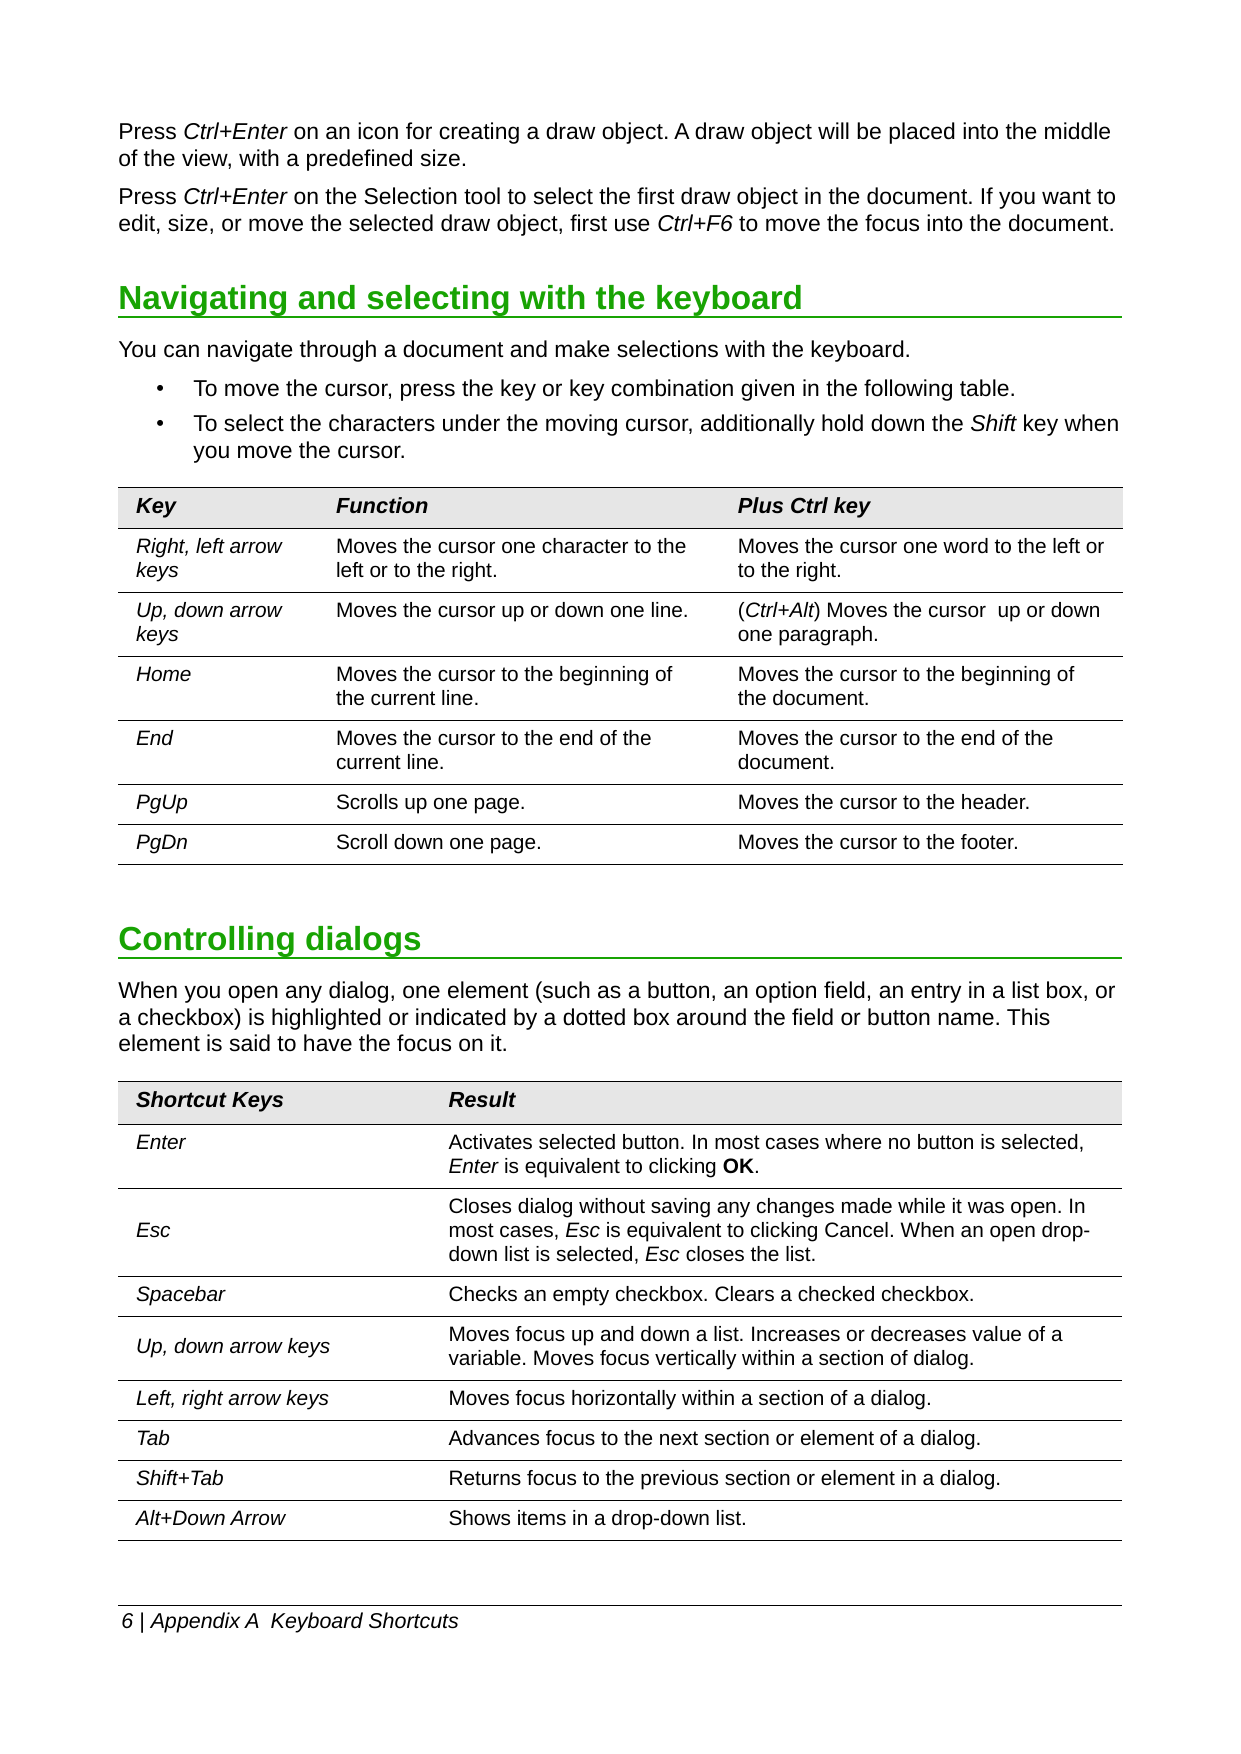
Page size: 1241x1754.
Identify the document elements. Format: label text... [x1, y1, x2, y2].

table_cell Moves the cursor to the end of the document. [720, 721, 1123, 784]
table_cell Moves the cursor up or down one line. [318, 593, 720, 656]
table_cell Moves the cursor to the beginning of the document. [720, 657, 1123, 720]
table_cell PgDn [118, 825, 318, 864]
table_cell Checks an empty checkbox. Clears a checked checkbox. [431, 1277, 1122, 1316]
table_cell Shift+Tab [118, 1461, 431, 1500]
table_cell Moves the cursor one word to the left or to the right. [720, 529, 1123, 592]
table_cell Left, right arrow keys [118, 1381, 431, 1420]
table_cell Alt+Down Arrow [118, 1501, 431, 1540]
table_cell Tab [118, 1421, 431, 1460]
table_cell Spacebar [118, 1277, 431, 1316]
table_cell Up, down arrow keys [118, 1317, 431, 1380]
table_cell Scroll down one page. [318, 825, 720, 864]
table_cell Enter [118, 1125, 431, 1188]
list To move the cursor, press the key or key combination given in the following table. [156, 375, 1122, 401]
subtitle Navigating and selecting with the keyboard [118, 278, 1122, 316]
table_cell Up, down arrow keys [118, 593, 318, 656]
subtitle Controlling dialogs [118, 919, 1122, 957]
table_header Key [118, 488, 318, 528]
table_cell Moves the cursor one character to the left or to the right. [318, 529, 720, 592]
table_cell Advances focus to the next section or element of a dialog. [431, 1421, 1122, 1460]
table_cell Scrolls up one page. [318, 785, 720, 824]
table_cell Moves focus horizontally within a section of a dialog. [431, 1381, 1122, 1420]
table_header Result [431, 1082, 1122, 1124]
table_cell Moves focus up and down a list. Increases or decreases value of a variable. Moves focus vertically within a section of dialog. [431, 1317, 1122, 1380]
table_header Function [318, 488, 720, 528]
list You can navigate through a document and make selections with the keyboard. [118, 336, 1122, 363]
table_header Shortcut Keys [118, 1082, 431, 1124]
table_cell Returns focus to the previous section or element in a dialog. [431, 1461, 1122, 1500]
table_cell (Ctrl+Alt) Moves the cursor up or down one paragraph. [720, 593, 1123, 656]
list To select the characters under the moving cursor, additionally hold down the Shift key when you move the cursor. [156, 410, 1122, 463]
text When you open any dialog, one element (such as a button, an option field, an entry in a list box, or a checkbox) is highlighted or indicated by a dotted box around the field or button name. This element is said to have the focus on it. [118, 977, 1122, 1056]
table_cell Moves the cursor to the footer. [720, 825, 1123, 864]
text Press Ctrl+Enter on the Selection tool to select the first draw object in the document. If you want to edit, size, or move the selected draw object, first use Ctrl+F6 to move the focus into the document. [118, 183, 1122, 236]
table_cell Activates selected button. In most cases where no button is selected, Enter is equivalent to clicking OK. [431, 1125, 1122, 1188]
table_cell Moves the cursor to the end of the current line. [318, 721, 720, 784]
table_cell Home [118, 657, 318, 720]
text Press Ctrl+Enter on an icon for creating a draw object. A draw object will be placed into the middle of the view, with a predefined size. [118, 118, 1122, 171]
table_header Plus Ctrl key [720, 488, 1123, 528]
table_cell PgUp [118, 785, 318, 824]
table_cell Shows items in a drop-down list. [431, 1501, 1122, 1540]
table_cell Closes dialog without saving any changes made while it was open. In most cases, Esc is equivalent to clicking Cancel. When an open drop-down list is selected, Esc closes the list. [431, 1189, 1122, 1276]
table_cell End [118, 721, 318, 784]
table_cell Esc [118, 1189, 431, 1276]
table_cell Moves the cursor to the beginning of the current line. [318, 657, 720, 720]
table_cell Right, left arrow keys [118, 529, 318, 592]
table_cell Moves the cursor to the header. [720, 785, 1123, 824]
